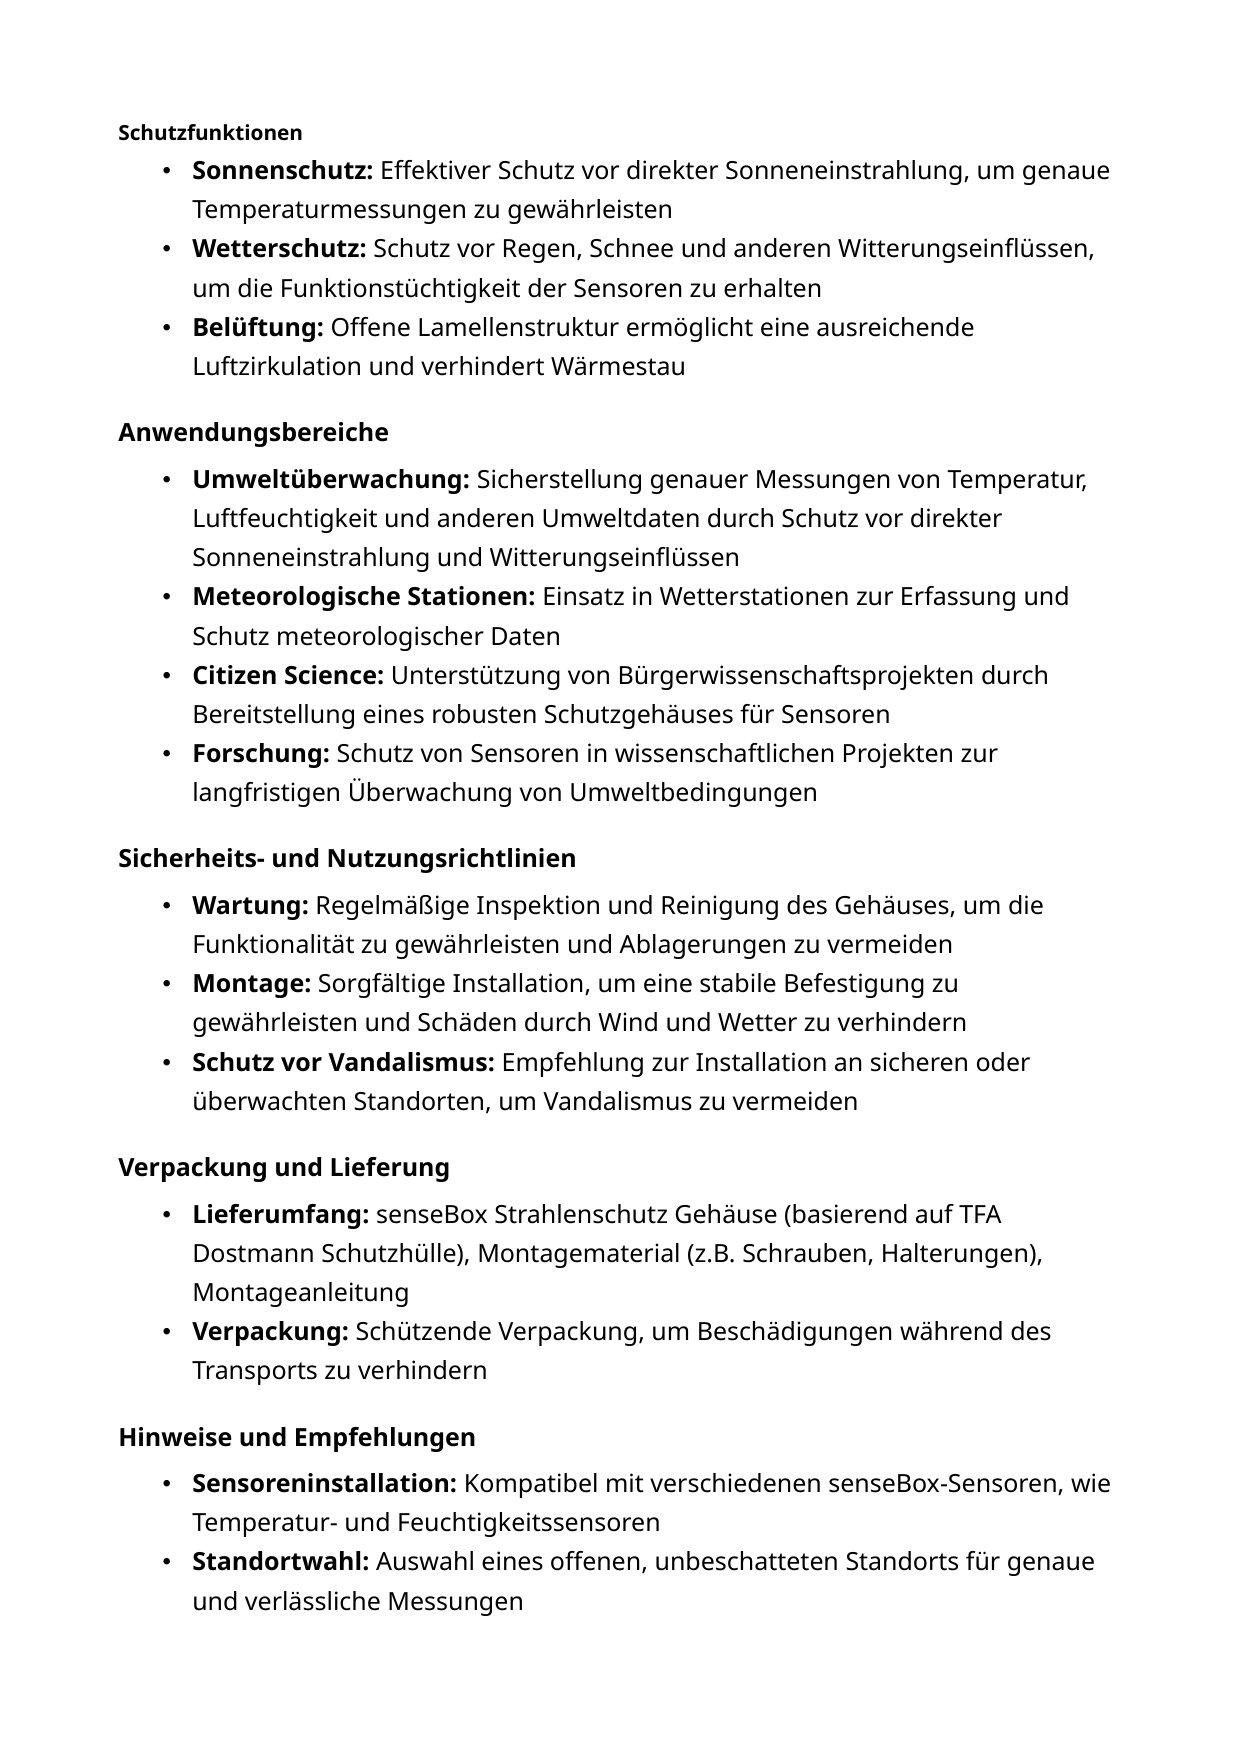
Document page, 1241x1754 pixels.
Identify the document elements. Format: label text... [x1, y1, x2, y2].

list Montage: Sorgfältige Installation, um eine stabile Befestigung zu gewährleisten und Schäden durch Wind und Wetter zu verhindern [162, 966, 1122, 1039]
list Belüftung: Offene Lamellenstruktur ermöglicht eine ausreichende Luftzirkulation und verhindert Wärmestau [162, 309, 1122, 383]
list Meteorologische Stationen: Einsatz in Wetterstationen zur Erfassung und Schutz meteorologischer Daten [162, 579, 1122, 652]
list Forschung: Schutz von Sensoren in wissenschaftlichen Projekten zur langfristigen Überwachung von Umweltbedingungen [162, 736, 1122, 809]
list Schutz vor Vandalismus: Empfehlung zur Installation an sicheren oder überwachten Standorten, um Vandalismus zu vermeiden [162, 1044, 1122, 1117]
subtitle Sicherheits- und Nutzungsrichtlinien [118, 841, 1122, 875]
subtitle Hinweise und Empfehlungen [118, 1419, 1122, 1453]
list Sonnenschutz: Effektiver Schutz vor direkter Sonneneinstrahlung, um genaue Temperaturmessungen zu gewährleisten [162, 153, 1122, 226]
list Wetterschutz: Schutz vor Regen, Schnee und anderen Witterungseinflüssen, um die Funktionstüchtigkeit der Sensoren zu erhalten [162, 231, 1122, 304]
list Sensoreninstallation: Kompatibel mit verschiedenen senseBox-Sensoren, wie Temperatur- und Feuchtigkeitssensoren [162, 1466, 1122, 1539]
subtitle Schutzfunktionen [118, 118, 1122, 147]
list Verpackung: Schützende Verpackung, um Beschädigungen während des Transports zu verhindern [162, 1314, 1122, 1387]
list Wartung: Regelmäßige Inspektion und Reinigung des Gehäuses, um die Funktionalität zu gewährleisten und Ablagerungen zu vermeiden [162, 888, 1122, 961]
subtitle Verpackung und Lieferung [118, 1150, 1122, 1184]
subtitle Anwendungsbereiche [118, 415, 1122, 449]
list Citizen Science: Unterstützung von Bürgerwissenschaftsprojekten durch Bereitstellung eines robusten Schutzgehäuses für Sensoren [162, 657, 1122, 731]
list Standortwahl: Auswahl eines offenen, unbeschatteten Standorts für genaue und verlässliche Messungen [162, 1544, 1122, 1617]
list Lieferumfang: senseBox Strahlenschutz Gehäuse (basierend auf TFA Dostmann Schutzhülle), Montagematerial (z.B. Schrauben, Halterungen), Montageanleitung [162, 1196, 1122, 1309]
list Umweltüberwachung: Sicherstellung genauer Messungen von Temperatur, Luftfeuchtigkeit und anderen Umweltdaten durch Schutz vor direkter Sonneneinstrahlung und Witterungseinflüssen [162, 461, 1122, 574]
